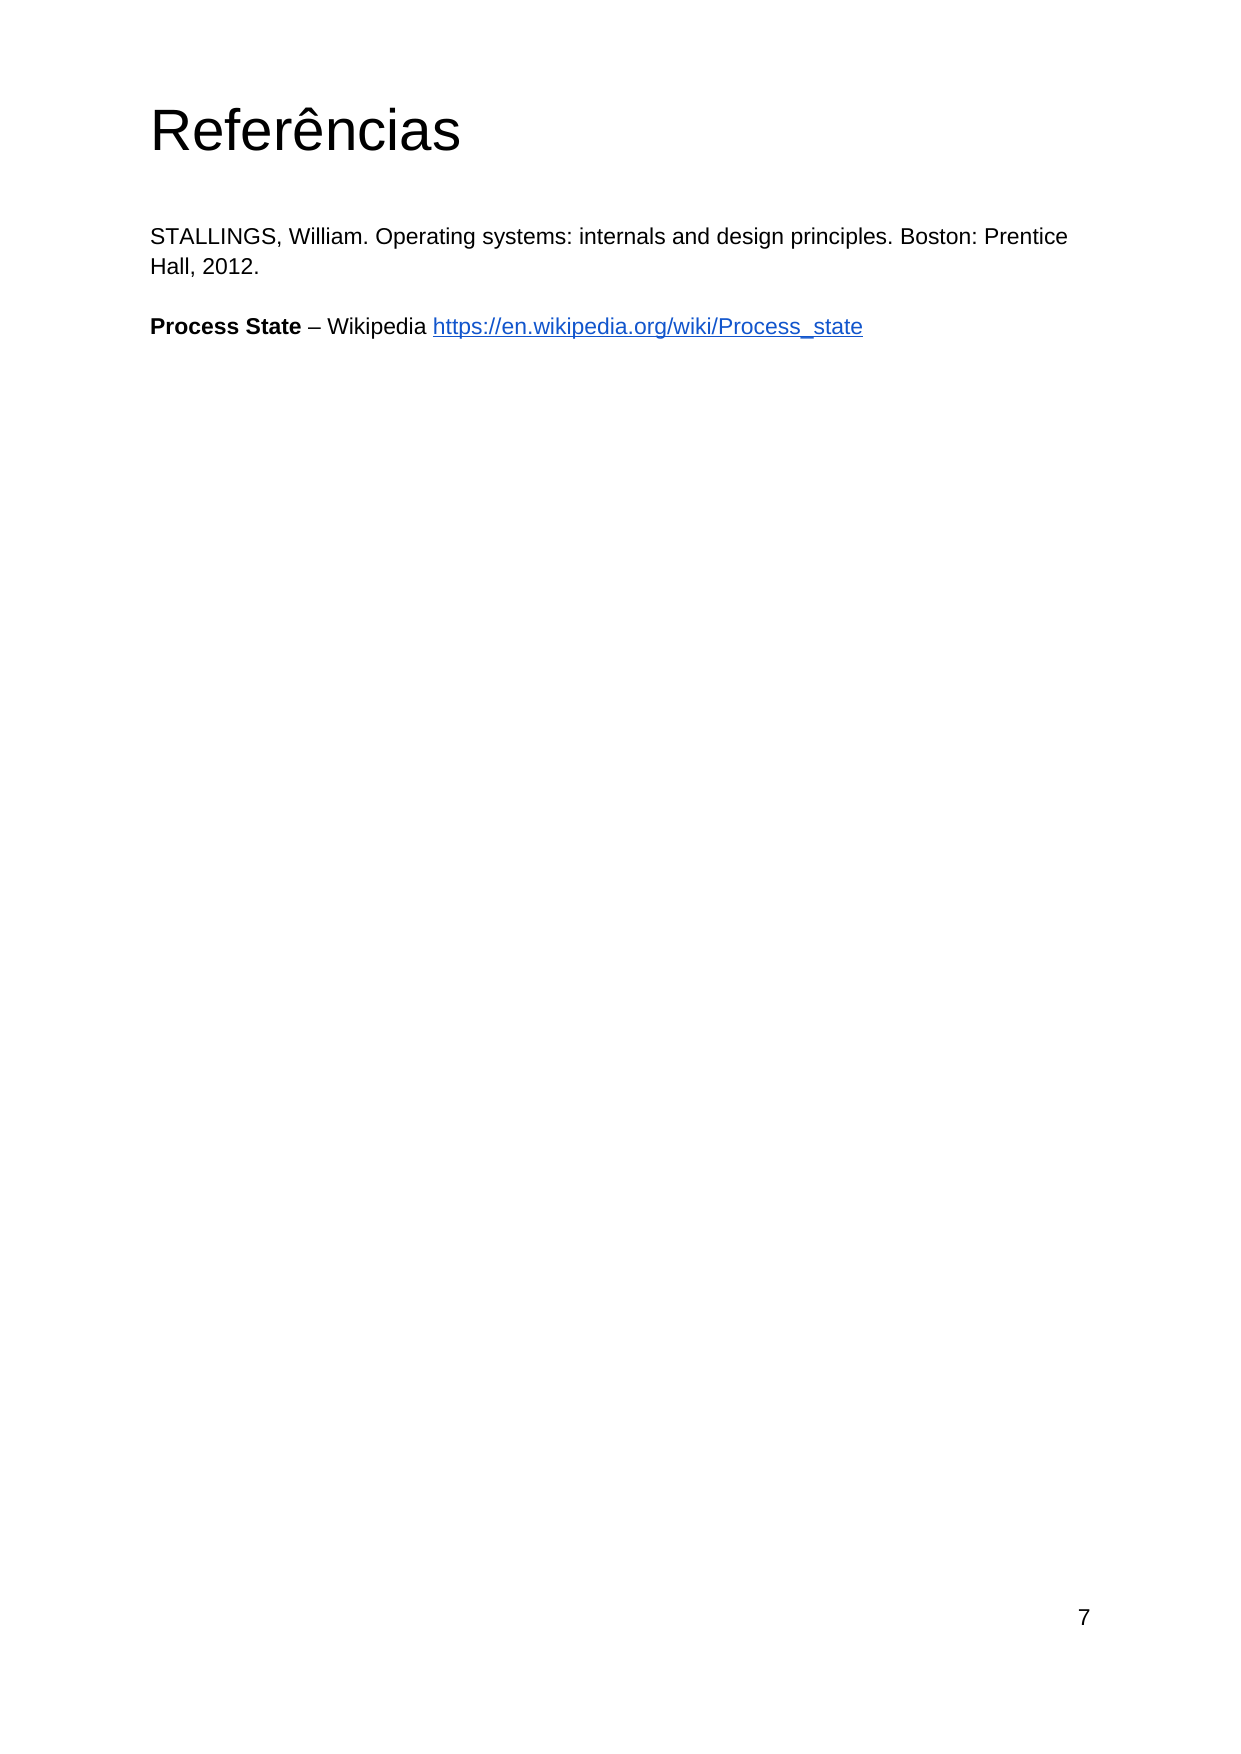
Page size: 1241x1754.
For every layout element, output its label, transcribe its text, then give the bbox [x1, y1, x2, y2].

text STALLINGS, William. Operating systems: internals and design principles. Boston: Prentice Hall, 2012. [150, 223, 1090, 279]
title Referências [150, 96, 1090, 163]
text Process State – Wikipedia https://en.wikipedia.org/wiki/Process_state [150, 313, 1090, 339]
